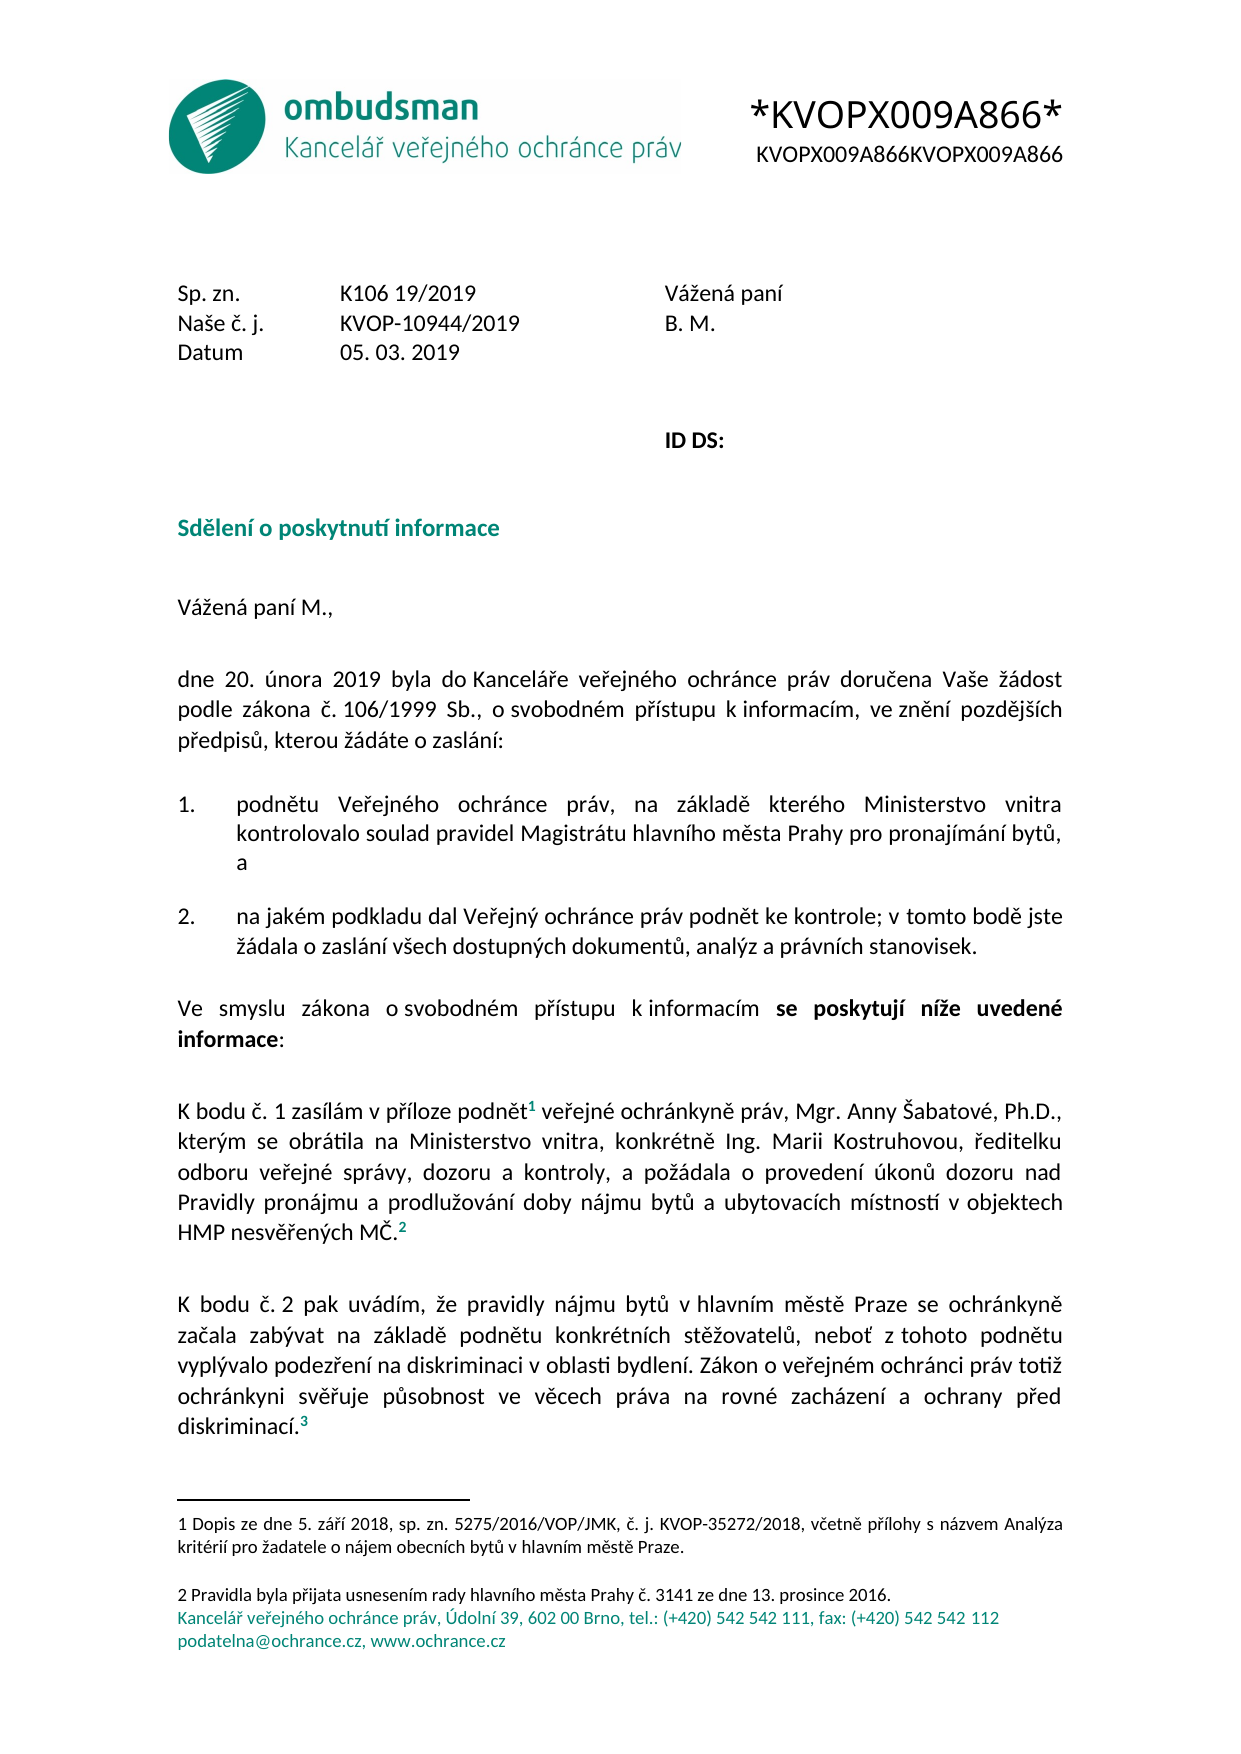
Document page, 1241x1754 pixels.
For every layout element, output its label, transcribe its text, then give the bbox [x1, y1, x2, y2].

text Ve smyslu zákona o svobodném přístupu k informacím se poskytují níže uvedené informace: [177, 993, 1063, 1053]
table_header Sp. zn. Naše č. j. Datum [177, 220, 340, 513]
text K bodu č. 1 zasílám v příloze podnět veřejné ochránkyně práv, Mgr. Anny Šabatové, Ph.D., kterým se obrátila na Ministerstvo vnitra, konkrétně Ing. Marii Kostruhovou, ředitelku odboru veřejné správy, dozoru a kontroly, a požádala o provedení úkonů dozoru nad Pravidly pronájmu a prodlužování doby nájmu bytů a ubytovacích místností v objektech HMP nesvěřených MČ. [177, 1096, 1063, 1247]
table_header K106 19/2019 KVOP-10944/2019 05. 03. 2019 [340, 220, 664, 513]
text Vážená paní M., [177, 592, 1063, 621]
list podnětu Veřejného ochránce práv, na základě kterého Ministerstvo vnitra kontrolovalo soulad pravidel Magistrátu hlavního města Prahy pro pronajímání bytů, a [177, 789, 1063, 876]
list na jakém podkladu dal Veřejný ochránce práv podnět ke kontrole; v tomto bodě jste žádala o zaslání všech dostupných dokumentů, analýz a právních stanovisek. [177, 901, 1063, 960]
text dne 20. února 2019 byla do Kanceláře veřejného ochránce práv doručena Vaše žádost podle zákona č. 106/1999 Sb., o svobodném přístupu k informacím, ve znění pozdějších předpisů, kterou žádáte o zaslání: [177, 664, 1063, 754]
text Dopis ze dne 5. září 2018, sp. zn. 5275/2016/VOP/JMK, č. j. KVOP-35272/2018, včetně přílohy s názvem Analýza kritérií pro žadatele o nájem obecních bytů v hlavním městě Praze. [177, 1512, 1063, 1558]
subtitle Sdělení o poskytnutí informace [177, 513, 1063, 543]
text K bodu č. 2 pak uvádím, že pravidly nájmu bytů v hlavním městě Praze se ochránkyně začala zabývat na základě podnětu konkrétních stěžovatelů, neboť z tohoto podnětu vyplývalo podezření na diskriminaci v oblasti bydlení. Zákon o veřejném ochránci práv totiž ochránkyni svěřuje působnost ve věcech práva na rovné zacházení a ochrany před diskriminací. [177, 1289, 1063, 1441]
text Pravidla byla přijata usnesením rady hlavního města Prahy č. 3141 ze dne 13. prosince 2016. [177, 1583, 1063, 1606]
table_header Vážená paní B. M. ID DS: [665, 220, 1085, 513]
